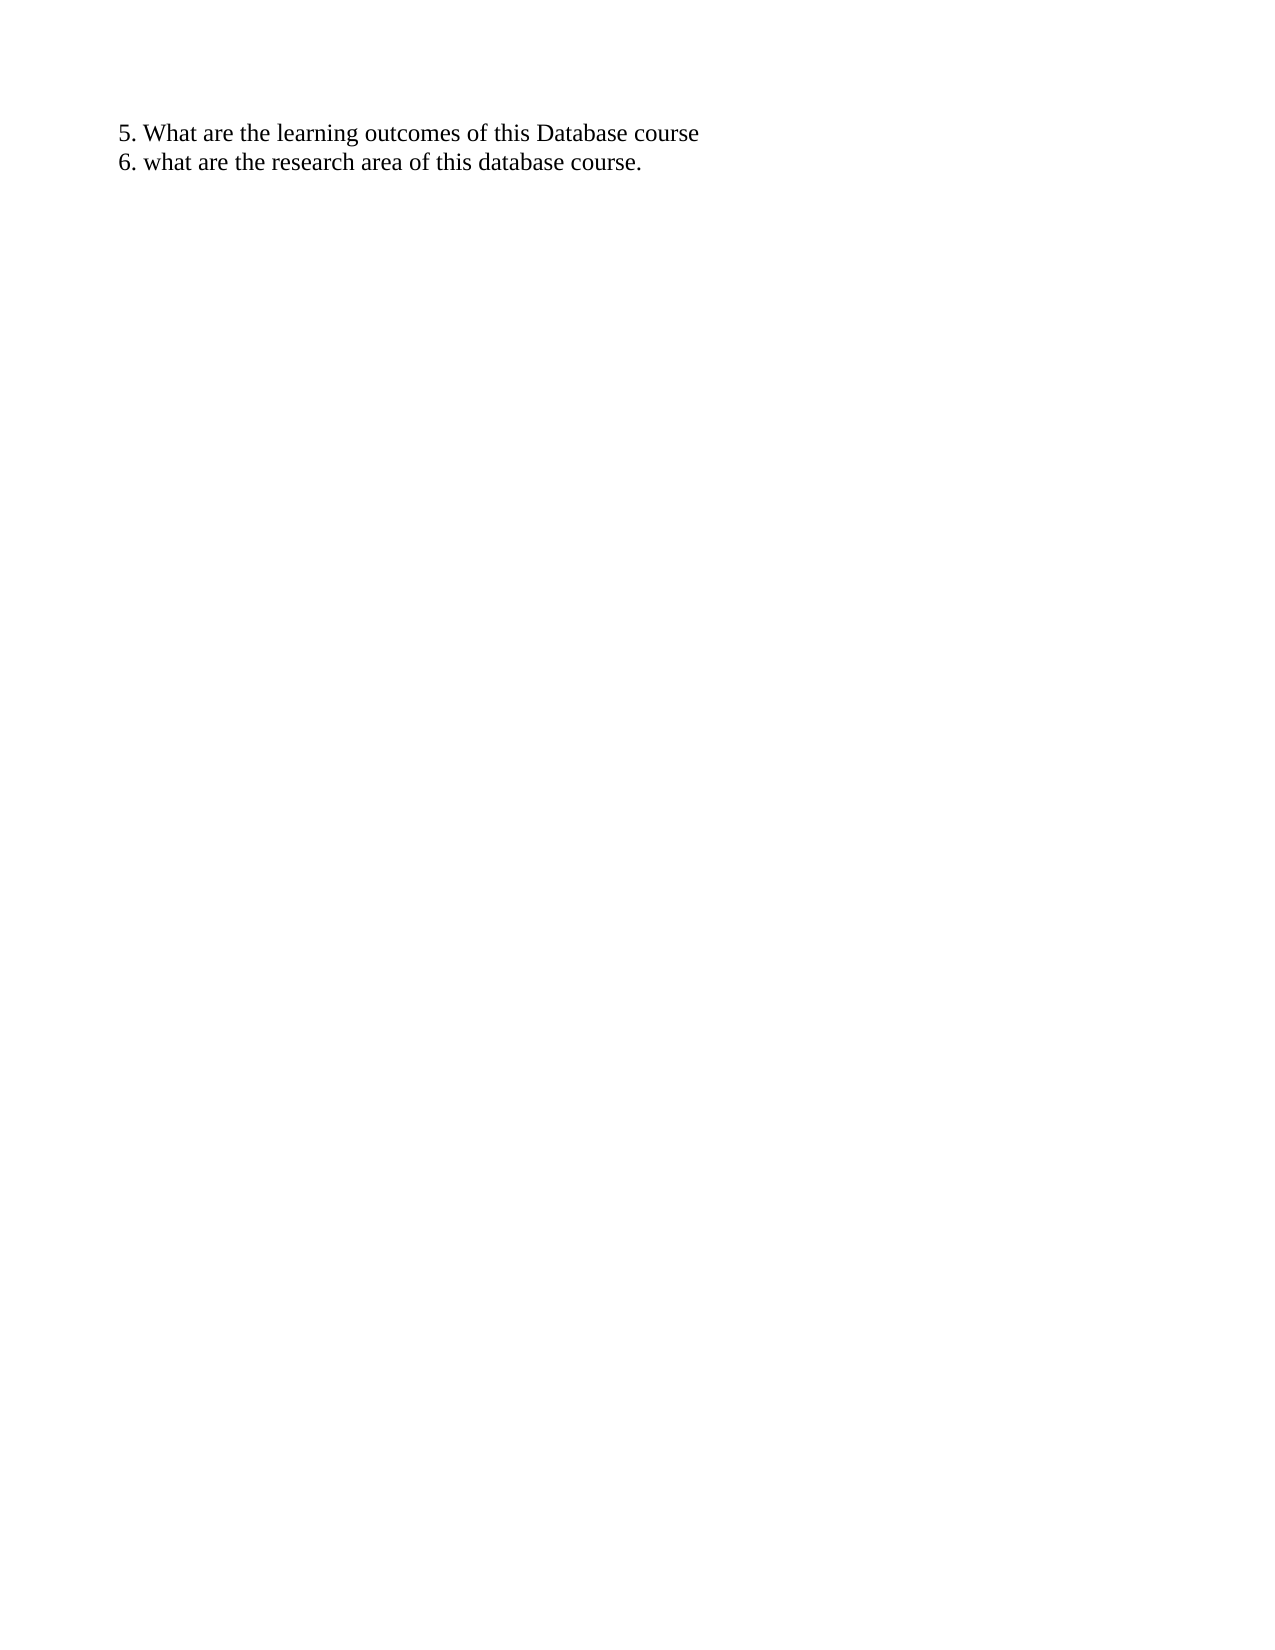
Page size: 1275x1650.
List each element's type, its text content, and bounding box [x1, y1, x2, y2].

text 5. What are the learning outcomes of this Database course 6. what are the research area of this database course. [118, 118, 1157, 176]
